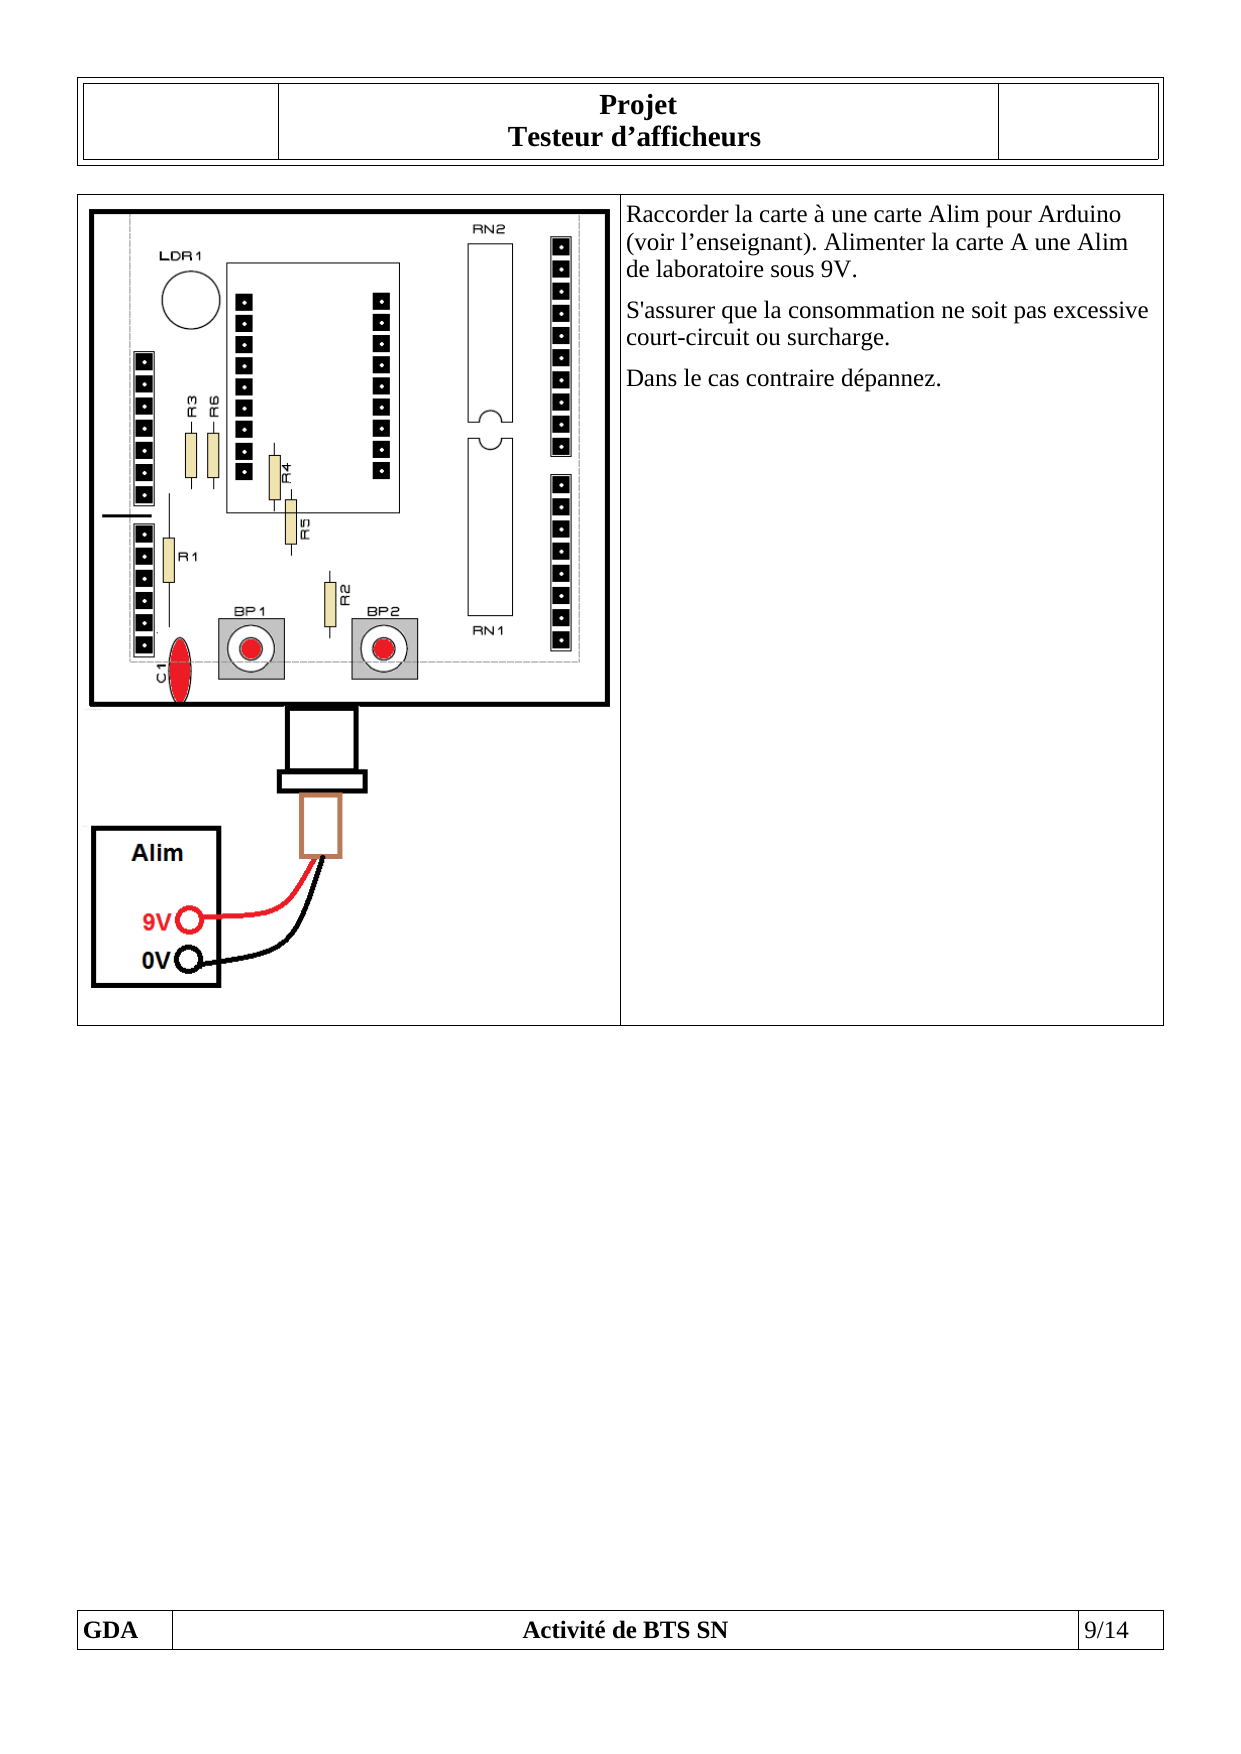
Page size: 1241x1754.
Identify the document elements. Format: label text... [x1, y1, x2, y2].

picture [82, 200, 615, 992]
table_header [78, 195, 620, 1025]
table_header Raccorder la carte à une carte Alim pour Arduino (voir l’enseignant). Alimenter la carte A une Alim de laboratoire sous 9V. S'assurer que la consommation ne soit pas excessive court-circuit ou surcharge. Dans le cas contraire dépannez. [621, 195, 1163, 1025]
